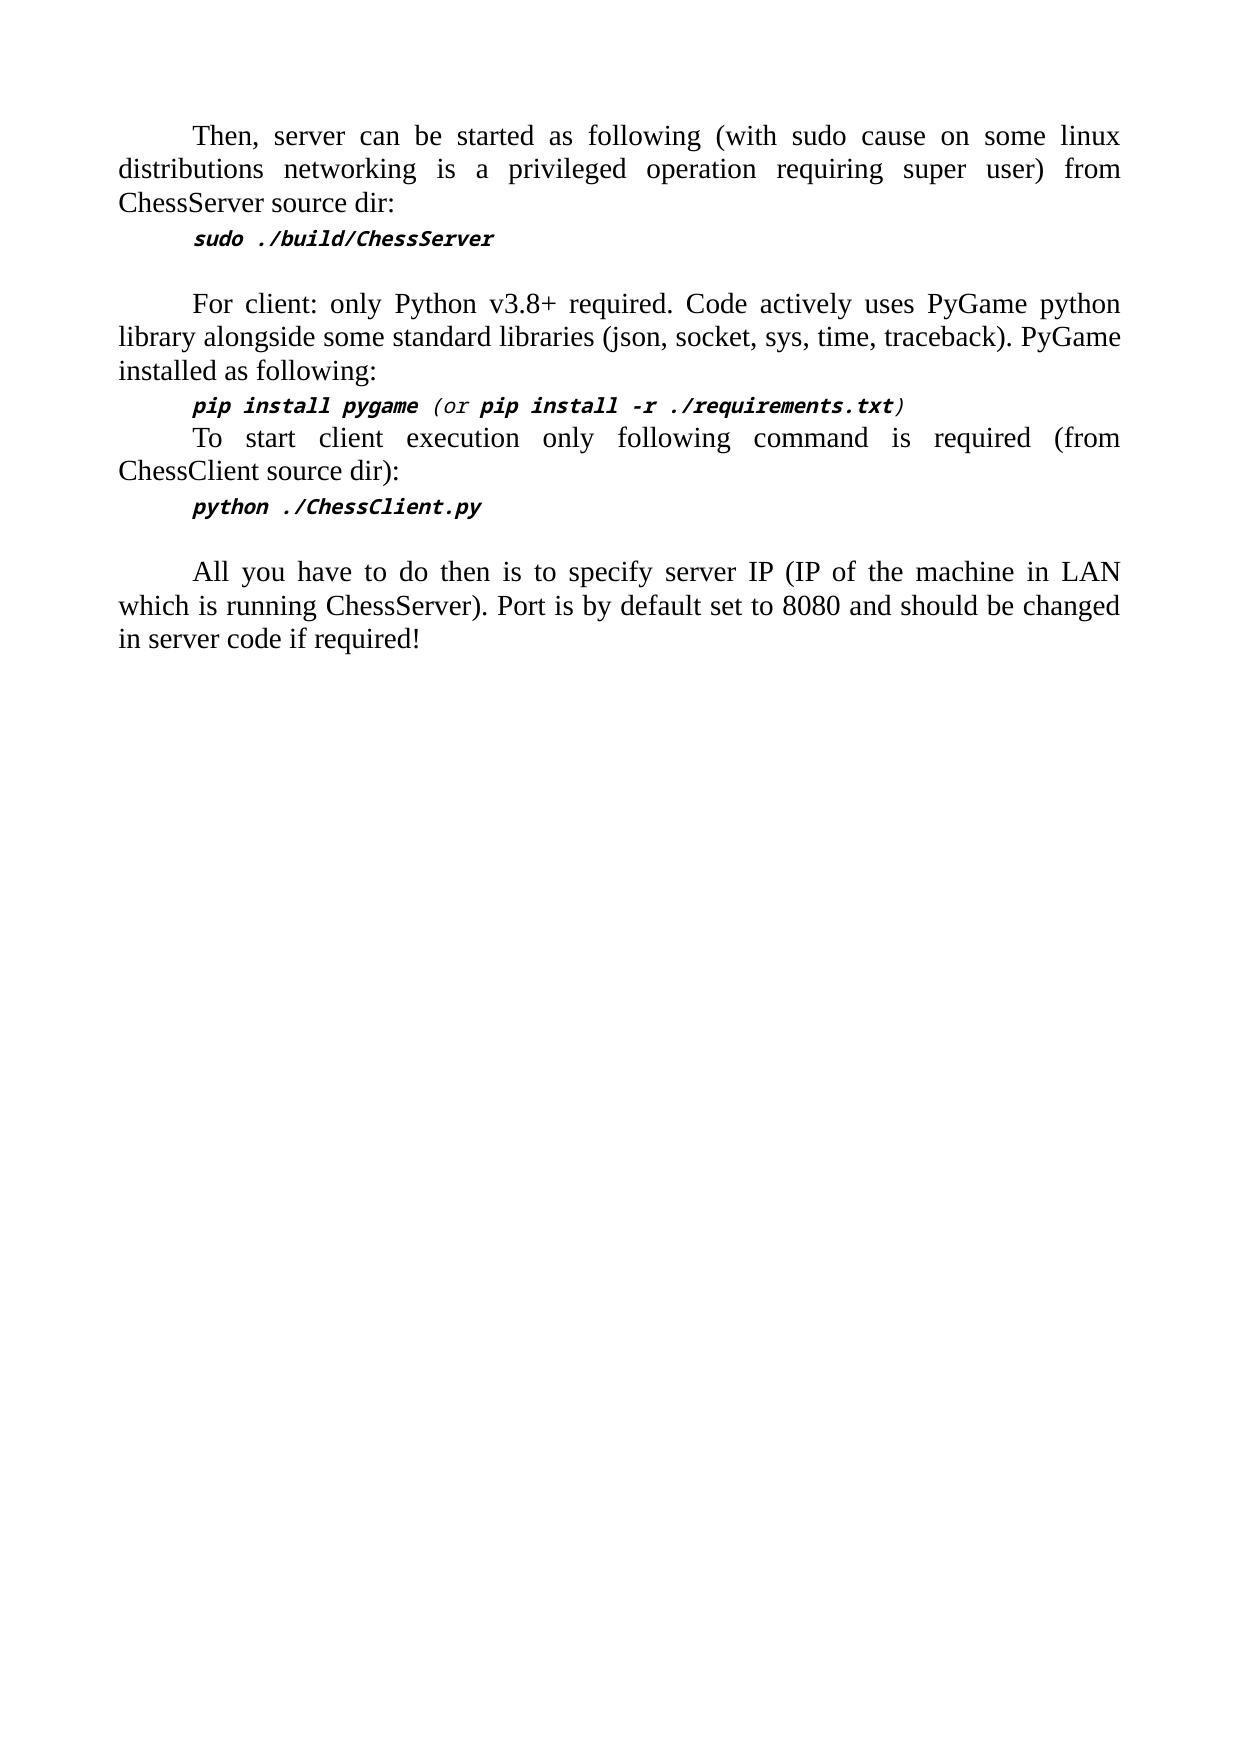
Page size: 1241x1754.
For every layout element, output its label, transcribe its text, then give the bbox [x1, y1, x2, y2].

text python ./ChessClient.py [118, 487, 1122, 521]
text All you have to do then is to specify server IP (IP of the machine in LAN which is running ChessServer). Port is by default set to 8080 and should be changed in server code if required! [118, 554, 1122, 655]
text Then, server can be started as following (with sudo cause on some linux distributions networking is a privileged operation requiring super user) from ChessServer source dir: [118, 118, 1122, 219]
text pip install pygame (or pip install -r ./requirements.txt) [118, 386, 1122, 420]
text For client: only Python v3.8+ required. Code actively uses PyGame python library alongside some standard libraries (json, socket, sys, time, traceback). PyGame installed as following: [118, 286, 1122, 386]
text sudo ./build/ChessServer [118, 219, 1122, 252]
text To start client execution only following command is required (from ChessClient source dir): [118, 420, 1122, 487]
